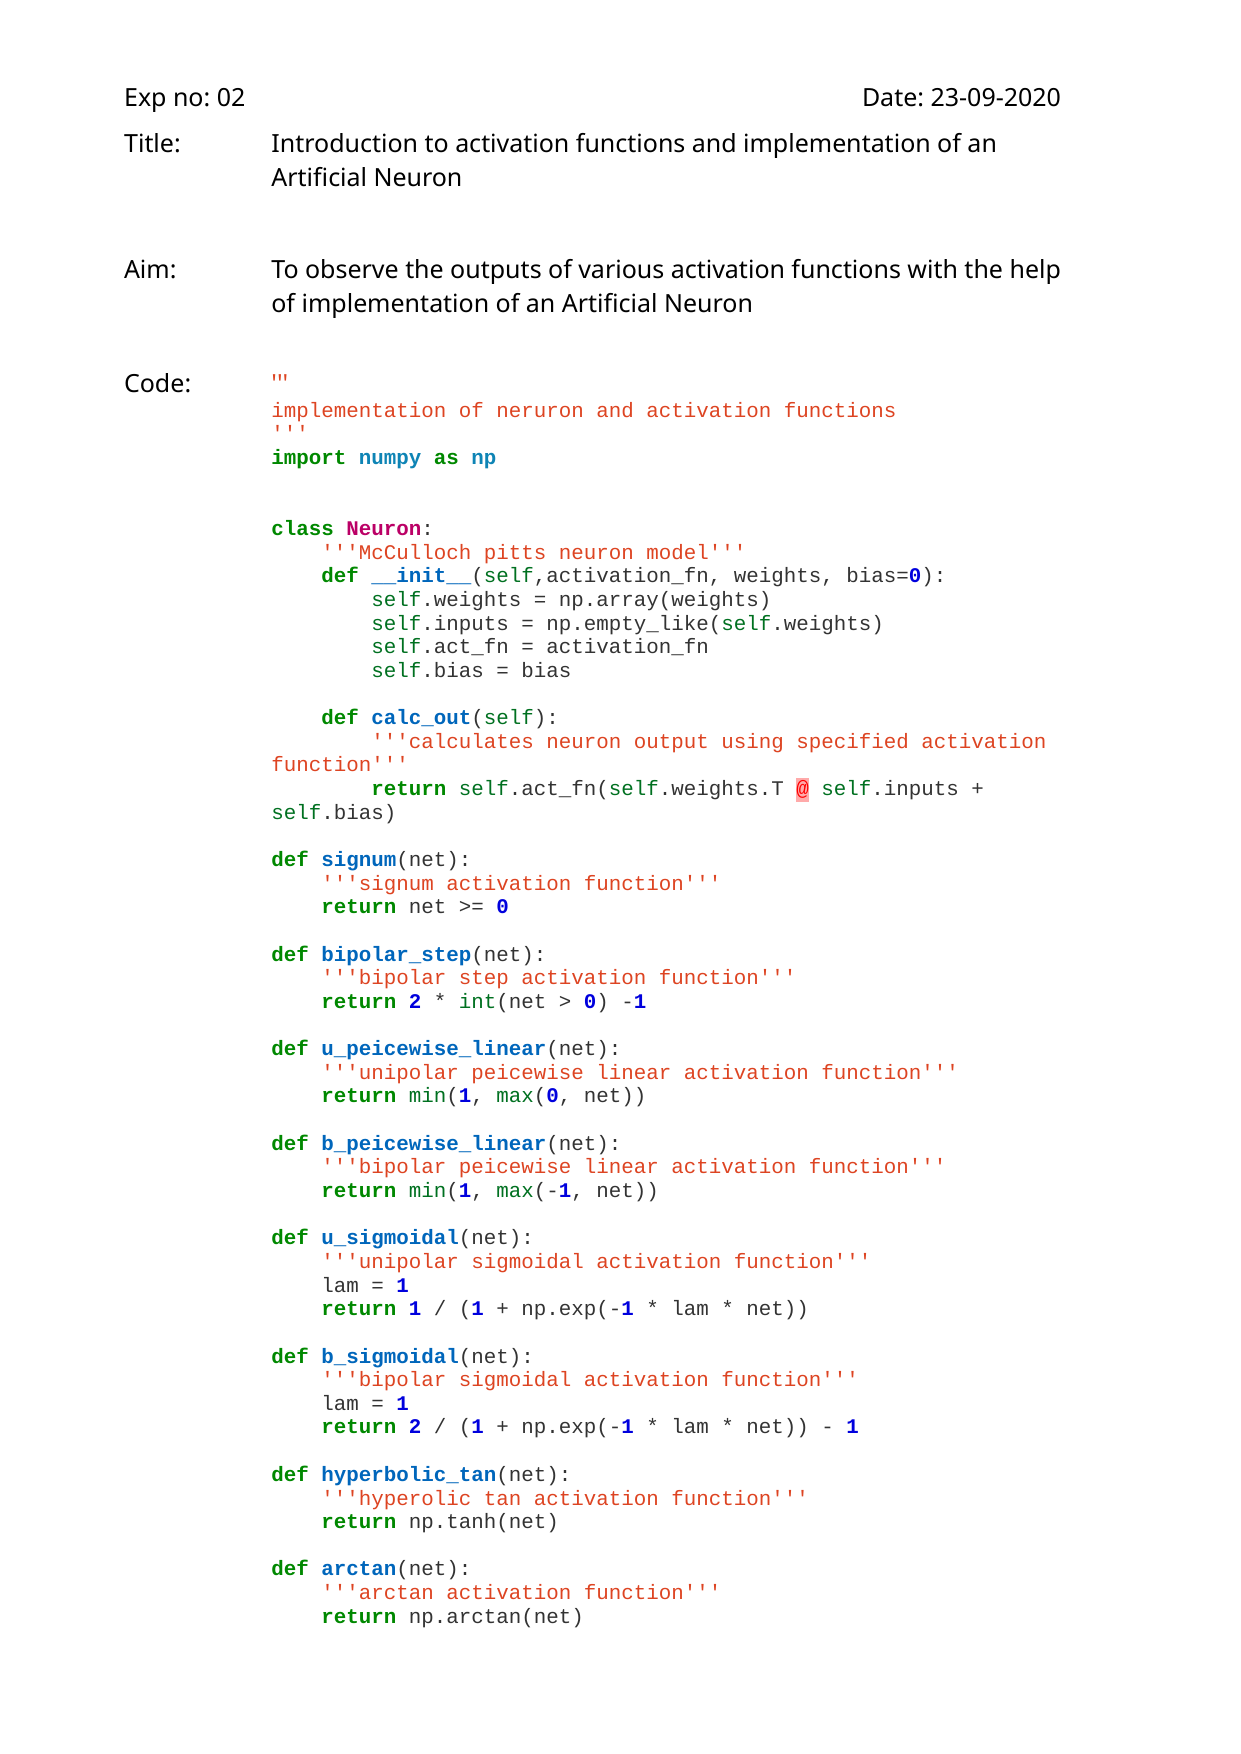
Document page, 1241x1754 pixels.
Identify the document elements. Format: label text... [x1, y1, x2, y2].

table_header [266, 74, 739, 119]
table_cell Title: [119, 120, 265, 199]
table_cell [119, 200, 265, 245]
table_header Exp no: 02 [119, 74, 265, 119]
table_cell Aim: [119, 246, 265, 359]
table_header Date: 23-09-2020 [740, 74, 1075, 119]
table_cell To observe the outputs of various activation functions with the help of implementation of an Artificial Neuron [266, 246, 1075, 359]
table_cell ''' implementation of neruron and activation functions ''' import numpy as np class Neuron: '''McCulloch pitts neuron model''' def __init__(self,activation_fn, weights, bias=0): self.weights = np.array(weights) self.inputs = np.empty_like(self.weights) self.act_fn = activation_fn self.bias = bias def calc_out(self): '''calculates neuron output using specified activation function''' return self.act_fn(self.weights.T @ self.inputs + self.bias) def signum(net): '''signum activation function''' return net >= 0 def bipolar_step(net): '''bipolar step activation function''' return 2 * int(net > 0) -1 def u_peicewise_linear(net): '''unipolar peicewise linear activation function''' return min(1, max(0, net)) def b_peicewise_linear(net): '''bipolar peicewise linear activation function''' return min(1, max(-1, net)) def u_sigmoidal(net): '''unipolar sigmoidal activation function''' lam = 1 return 1 / (1 + np.exp(-1 * lam * net)) def b_sigmoidal(net): '''bipolar sigmoidal activation function''' lam = 1 return 2 / (1 + np.exp(-1 * lam * net)) - 1 def hyperbolic_tan(net): '''hyperolic tan activation function''' return np.tanh(net) def arctan(net): '''arctan activation function''' return np.arctan(net) [266, 361, 1075, 1635]
table_cell Introduction to activation functions and implementation of an Artificial Neuron [266, 120, 1075, 199]
table_cell [266, 200, 1075, 245]
table_cell Code: [119, 361, 265, 1635]
